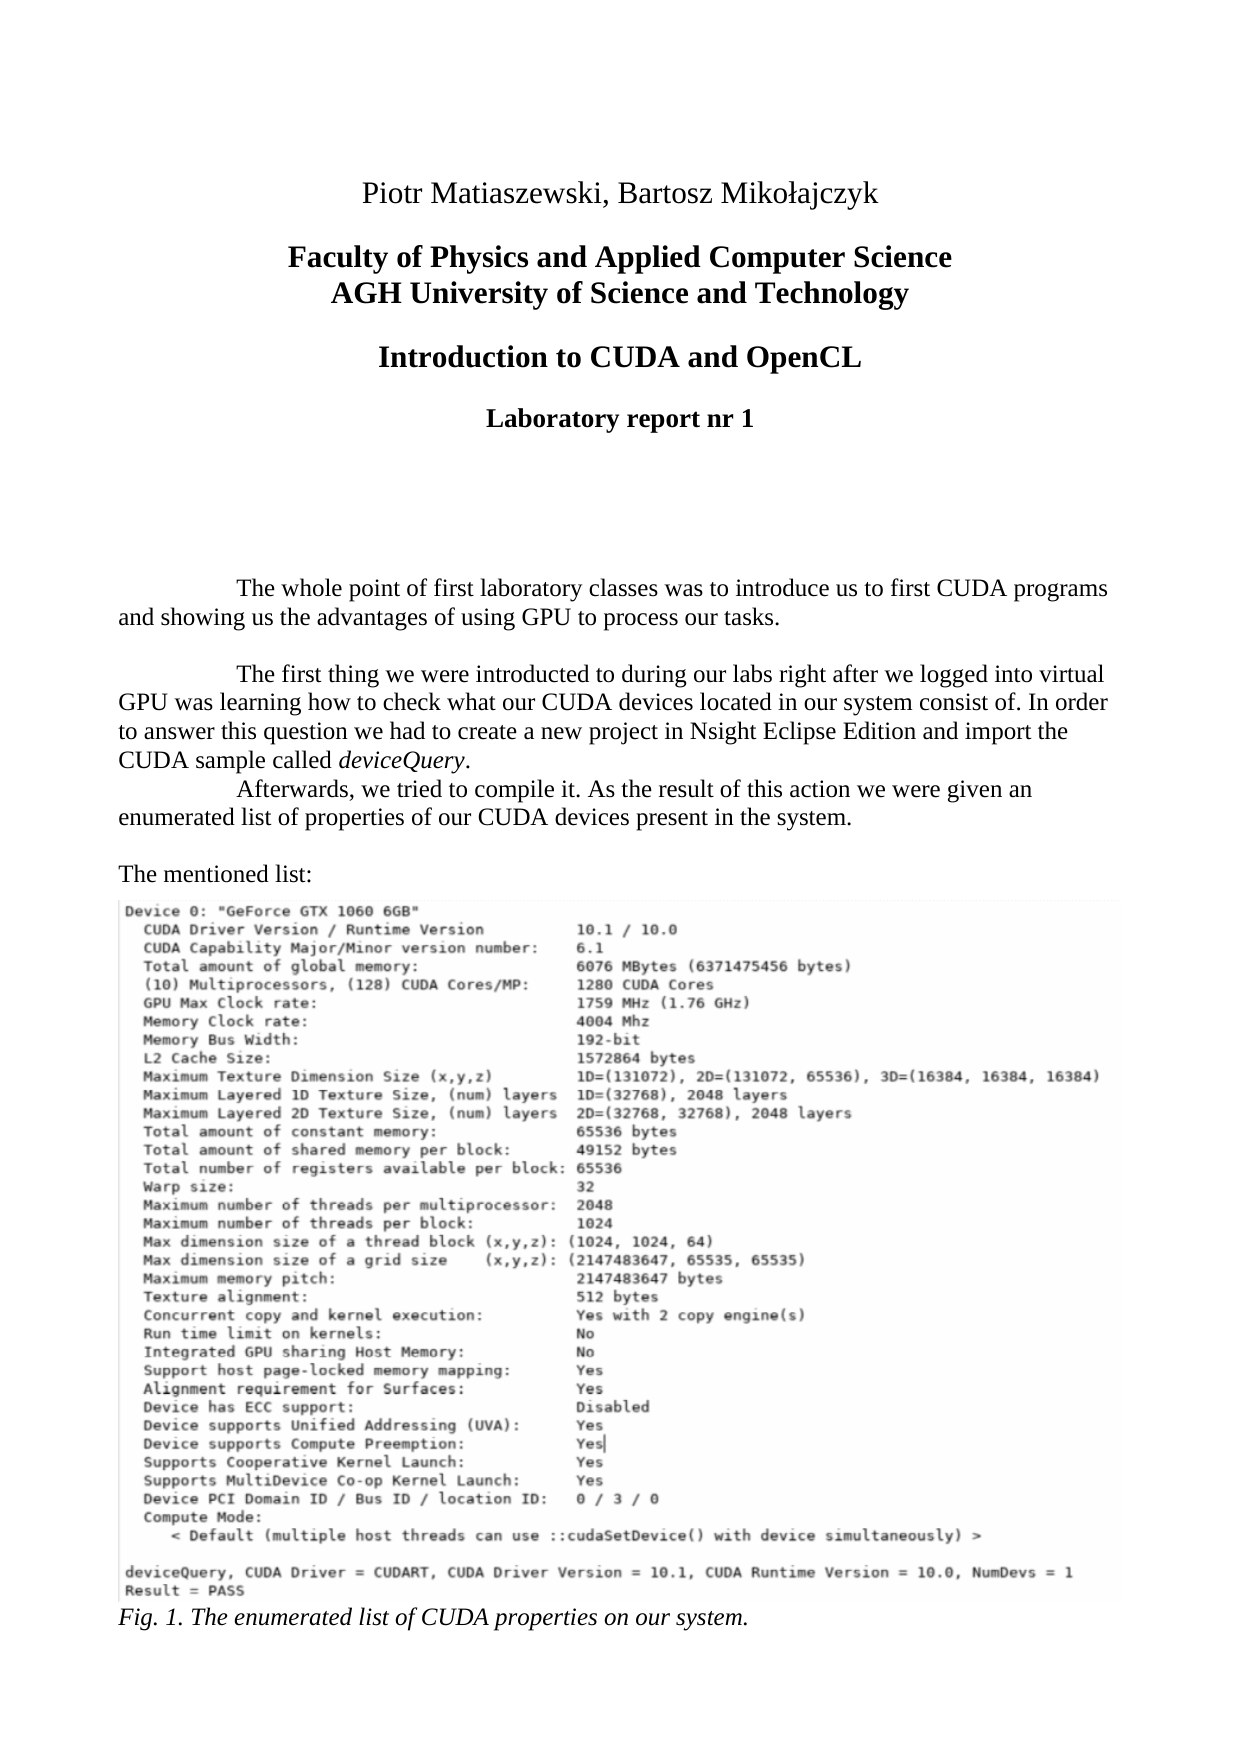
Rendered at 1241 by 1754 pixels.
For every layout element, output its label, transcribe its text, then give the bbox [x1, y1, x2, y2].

text Afterwards, we tried to compile it. As the result of this action we were given an enumerated list of properties of our CUDA devices present in the system. [118, 774, 1122, 831]
text Piotr Matiaszewski, Bartosz Mikołajczyk [118, 174, 1122, 210]
text The mentioned list: [118, 859, 1122, 888]
text Faculty of Physics and Applied Computer Science [118, 238, 1122, 274]
text The whole point of first laboratory classes was to introduce us to first CUDA programs and showing us the advantages of using GPU to process our tasks. [118, 573, 1122, 631]
text The first thing we were introducted to during our labs right after we logged into virtual GPU was learning how to check what our CUDA devices located in our system consist of. In order to answer this question we had to create a new project in Nsight Eclipse Edition and import the CUDA sample called deviceQuery. [118, 659, 1122, 774]
text Introduction to CUDA and OpenCL [118, 338, 1122, 374]
text AGH University of Science and Technology [118, 274, 1122, 310]
text Laboratory report nr 1 [118, 402, 1122, 433]
text Fig. 1. The enumerated list of CUDA properties on our system. [118, 1602, 1122, 1631]
